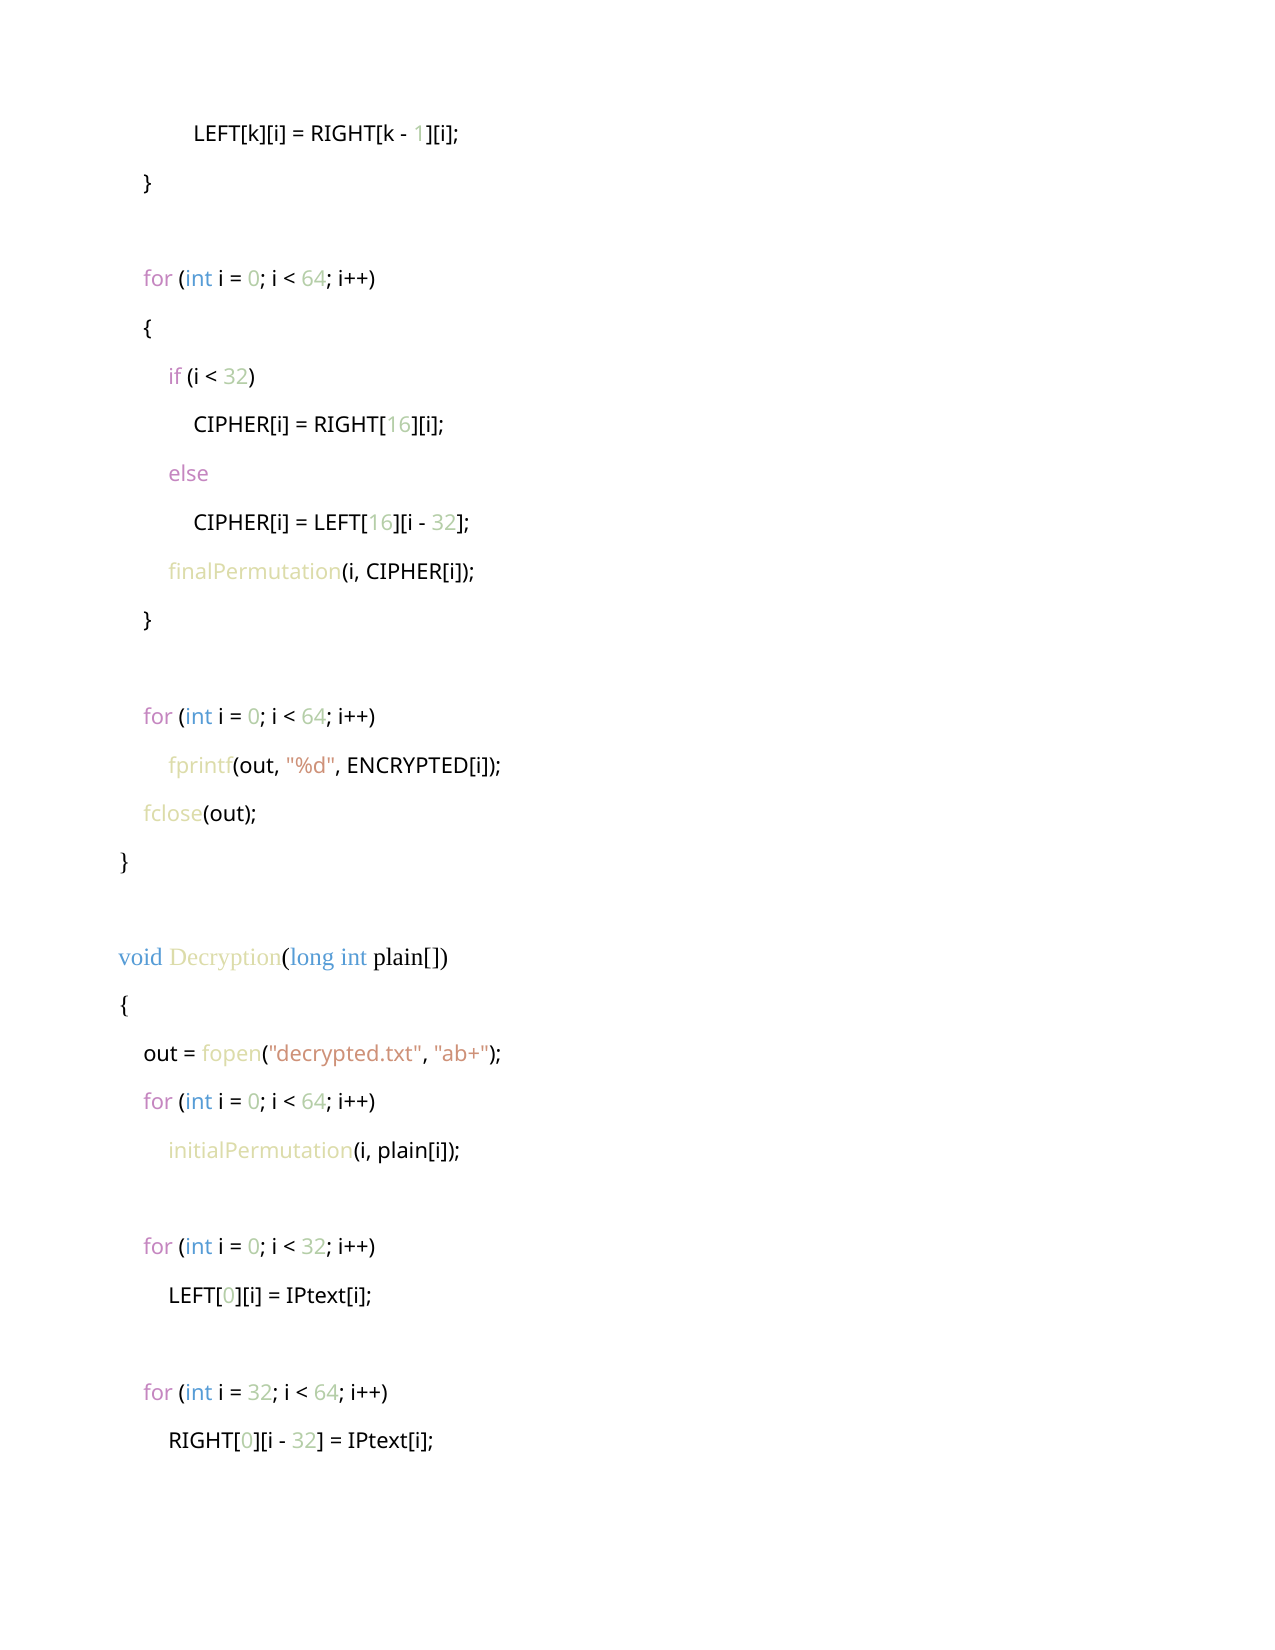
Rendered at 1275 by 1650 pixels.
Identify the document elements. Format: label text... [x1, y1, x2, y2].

text fprintf(out, "%d", ENCRYPTED[i]); [118, 749, 1157, 779]
text finalPermutation(i, CIPHER[i]); [118, 556, 1157, 586]
text for (int i = 32; i < 64; i++) [118, 1376, 1157, 1406]
text for (int i = 0; i < 64; i++) [118, 1086, 1157, 1116]
text CIPHER[i] = RIGHT[16][i]; [118, 409, 1157, 439]
text LEFT[0][i] = IPtext[i]; [118, 1280, 1157, 1310]
text fclose(out); [118, 798, 1157, 828]
text { [118, 990, 1157, 1019]
text void Decryption(long int plain[]) [118, 942, 1157, 971]
text out = fopen("decrypted.txt", "ab+"); [118, 1037, 1157, 1067]
text } [118, 167, 1157, 197]
text CIPHER[i] = LEFT[16][i - 32]; [118, 507, 1157, 537]
text } [118, 604, 1157, 634]
text LEFT[k][i] = RIGHT[k - 1][i]; [118, 118, 1157, 148]
text { [118, 312, 1157, 342]
text initialPermutation(i, plain[i]); [118, 1135, 1157, 1165]
text RIGHT[0][i - 32] = IPtext[i]; [118, 1425, 1157, 1455]
text } [118, 847, 1157, 876]
text for (int i = 0; i < 64; i++) [118, 701, 1157, 731]
text else [118, 458, 1157, 488]
text for (int i = 0; i < 32; i++) [118, 1231, 1157, 1261]
text for (int i = 0; i < 64; i++) [118, 263, 1157, 293]
text if (i < 32) [118, 361, 1157, 391]
